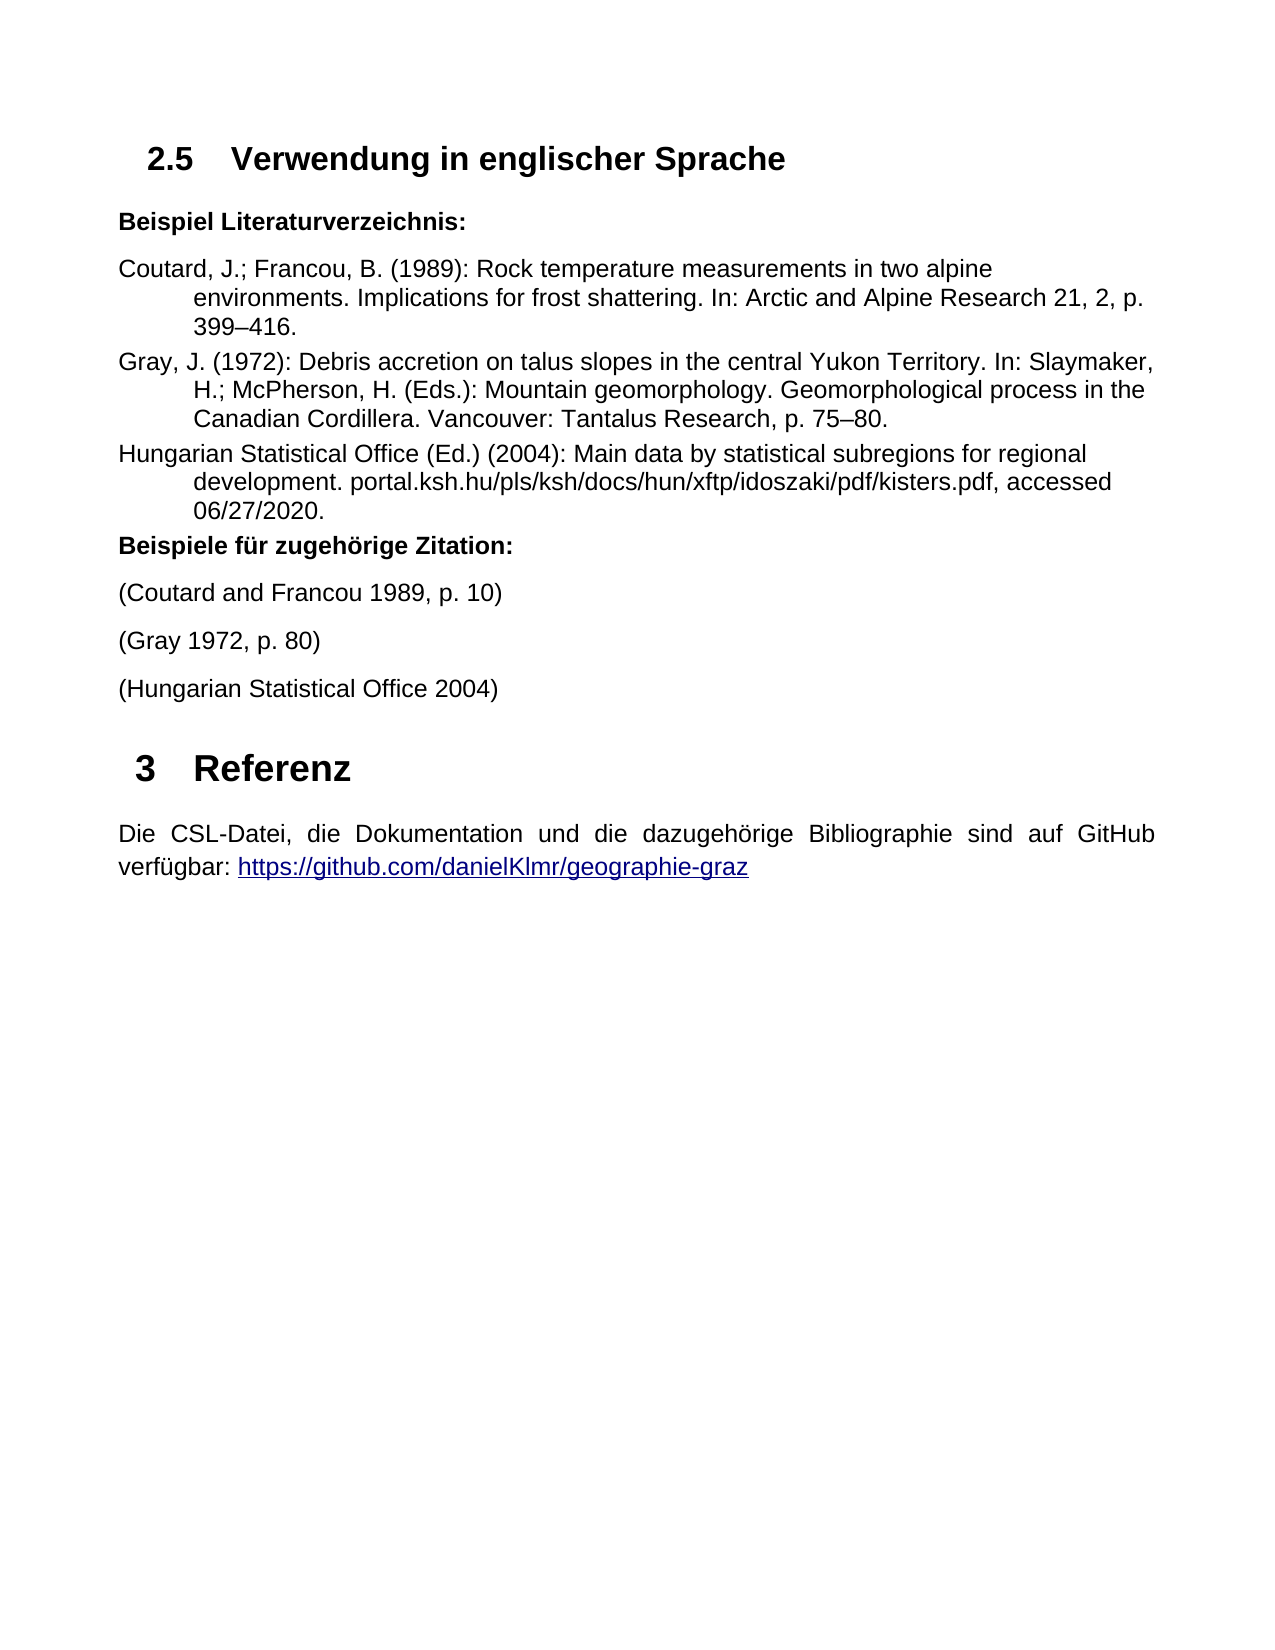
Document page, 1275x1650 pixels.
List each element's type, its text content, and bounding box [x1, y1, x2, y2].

text (Hungarian Statistical Office 2004) [118, 674, 1157, 702]
subtitle Verwendung in englischer Sprache [193, 139, 1157, 177]
subtitle Referenz [156, 746, 1157, 789]
text Coutard, J.; Francou, B. (1989): Rock temperature measurements in two alpine environments. Implications for frost shattering. In: Arctic and Alpine Research 21, 2, p. 399–416. [118, 254, 1157, 341]
text Beispiele für zugehörige Zitation: [118, 531, 1157, 559]
text Hungarian Statistical Office (Ed.) (2004): Main data by statistical subregions for regional development. portal.ksh.hu/pls/ksh/docs/hun/xftp/idoszaki/pdf/kisters.pdf, accessed 06/27/2020. [118, 439, 1157, 525]
text (Gray 1972, p. 80) [118, 626, 1157, 655]
text Gray, J. (1972): Debris accretion on talus slopes in the central Yukon Territory. In: Slaymaker, H.; McPherson, H. (Eds.): Mountain geomorphology. Geomorphological process in the Canadian Cordillera. Vancouver: Tantalus Research, p. 75–80. [118, 346, 1157, 433]
text (Coutard and Francou 1989, p. 10) [118, 578, 1157, 607]
text Beispiel Literaturverzeichnis: [118, 207, 1157, 235]
text Die CSL-Datei, die Dokumentation und die dazugehörige Bibliographie sind auf GitHub verfügbar: https://github.com/danielKlmr/geographie-graz [118, 819, 1157, 880]
